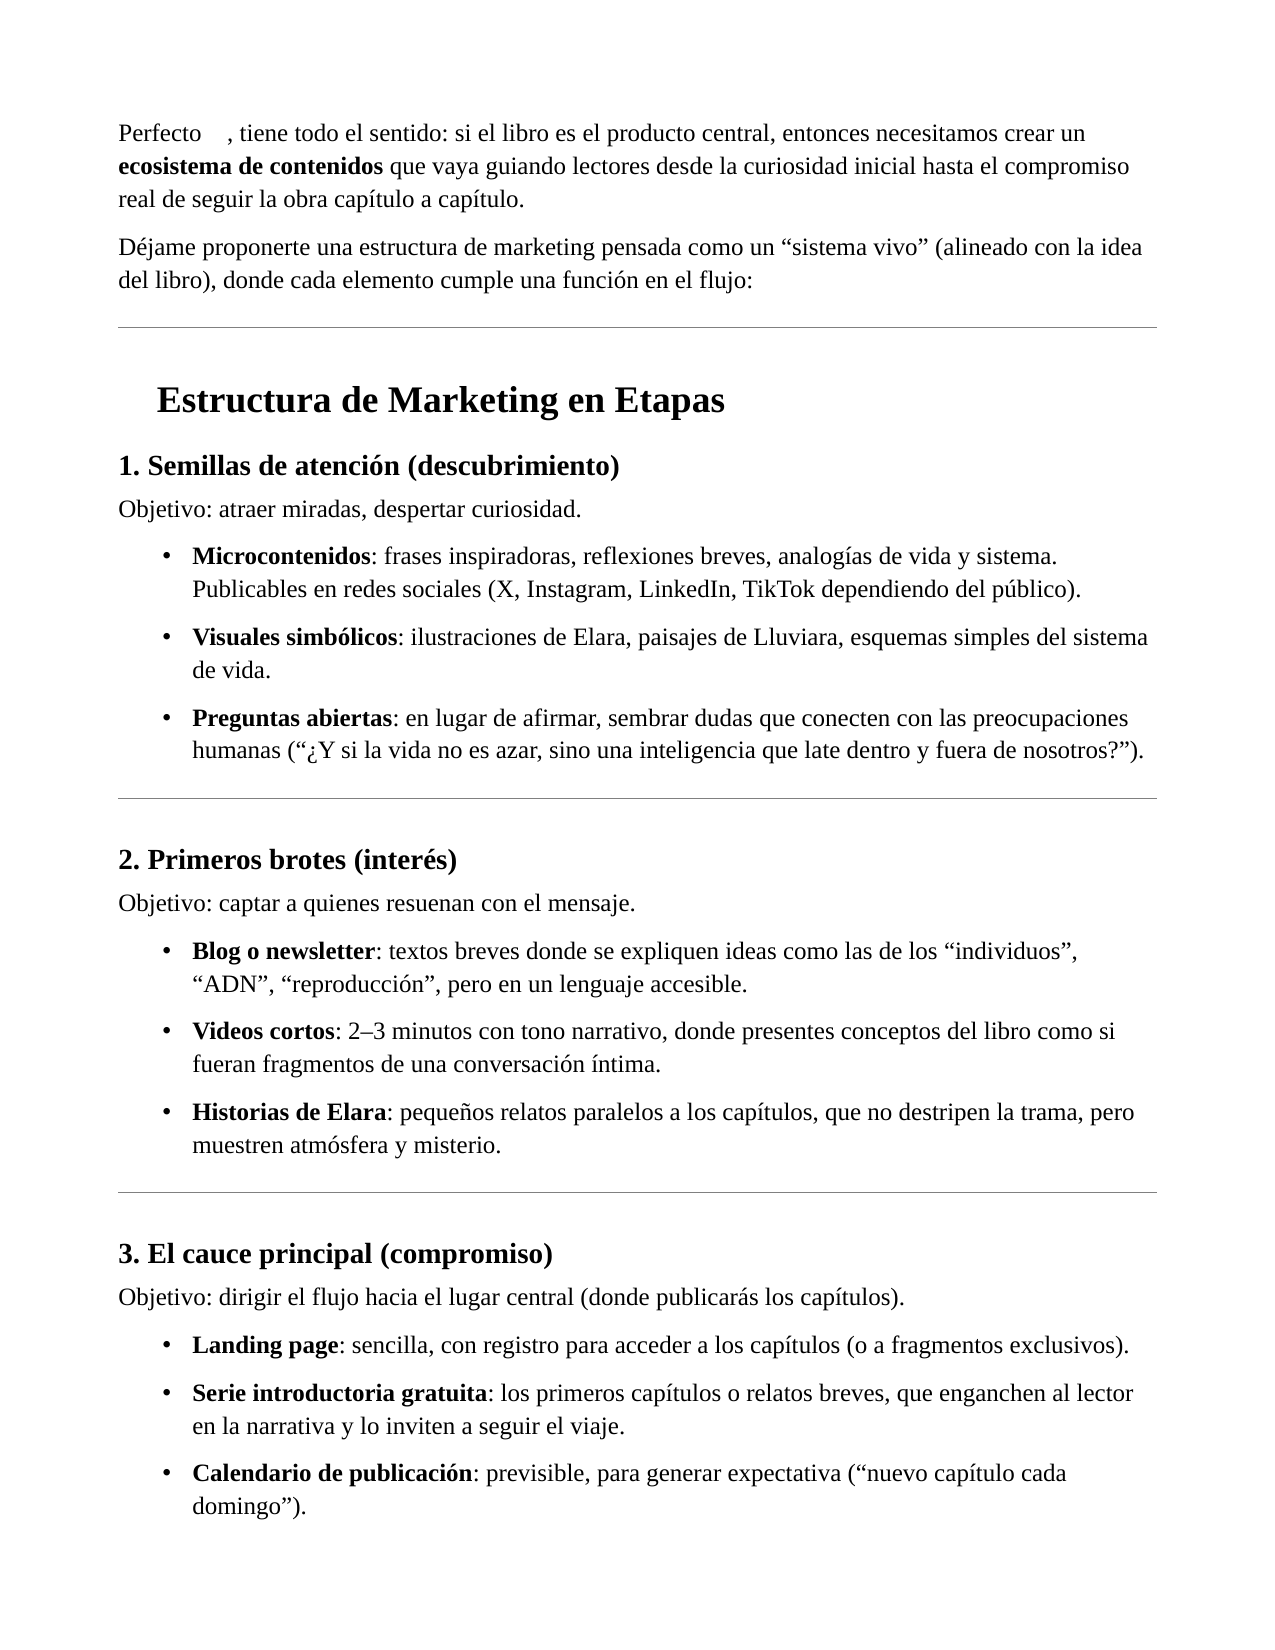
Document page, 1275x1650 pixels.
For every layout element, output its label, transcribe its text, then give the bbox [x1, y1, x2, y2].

text Objetivo: dirigir el flujo hacia el lugar central (donde publicarás los capítulos). [118, 1282, 1157, 1311]
list Landing page: sencilla, con registro para acceder a los capítulos (o a fragmentos exclusivos). [162, 1330, 1157, 1359]
text Perfecto 🙌, tiene todo el sentido: si el libro es el producto central, entonces necesitamos crear un ecosistema de contenidos que vaya guiando lectores desde la curiosidad inicial hasta el compromiso real de seguir la obra capítulo a capítulo. [118, 118, 1157, 213]
subtitle 2. Primeros brotes (interés) [118, 842, 1157, 876]
list Videos cortos: 2–3 minutos con tono narrativo, donde presentes conceptos del libro como si fueran fragmentos de una conversación íntima. [162, 1016, 1157, 1078]
list Preguntas abiertas: en lugar de afirmar, sembrar dudas que conecten con las preocupaciones humanas (“¿Y si la vida no es azar, sino una inteligencia que late dentro y fuera de nosotros?”). [162, 703, 1157, 764]
subtitle 🌱 Estructura de Marketing en Etapas [118, 377, 1157, 421]
list Microcontenidos: frases inspiradoras, reflexiones breves, analogías de vida y sistema. Publicables en redes sociales (X, Instagram, LinkedIn, TikTok dependiendo del público). [162, 541, 1157, 603]
subtitle 1. Semillas de atención (descubrimiento) [118, 448, 1157, 481]
list Blog o newsletter: textos breves donde se expliquen ideas como las de los “individuos”, “ADN”, “reproducción”, pero en un lenguaje accesible. [162, 936, 1157, 997]
text Objetivo: atraer miradas, despertar curiosidad. [118, 494, 1157, 522]
subtitle 3. El cauce principal (compromiso) [118, 1236, 1157, 1270]
list Visuales simbólicos: ilustraciones de Elara, paisajes de Lluviara, esquemas simples del sistema de vida. [162, 622, 1157, 684]
text Déjame proponerte una estructura de marketing pensada como un “sistema vivo” (alineado con la idea del libro), donde cada elemento cumple una función en el flujo: [118, 232, 1157, 293]
list Serie introductoria gratuita: los primeros capítulos o relatos breves, que enganchen al lector en la narrativa y lo inviten a seguir el viaje. [162, 1378, 1157, 1439]
text Objetivo: captar a quienes resuenan con el mensaje. [118, 888, 1157, 917]
list Historias de Elara: pequeños relatos paralelos a los capítulos, que no destripen la trama, pero muestren atmósfera y misterio. [162, 1097, 1157, 1159]
list Calendario de publicación: previsible, para generar expectativa (“nuevo capítulo cada domingo”). [162, 1458, 1157, 1520]
